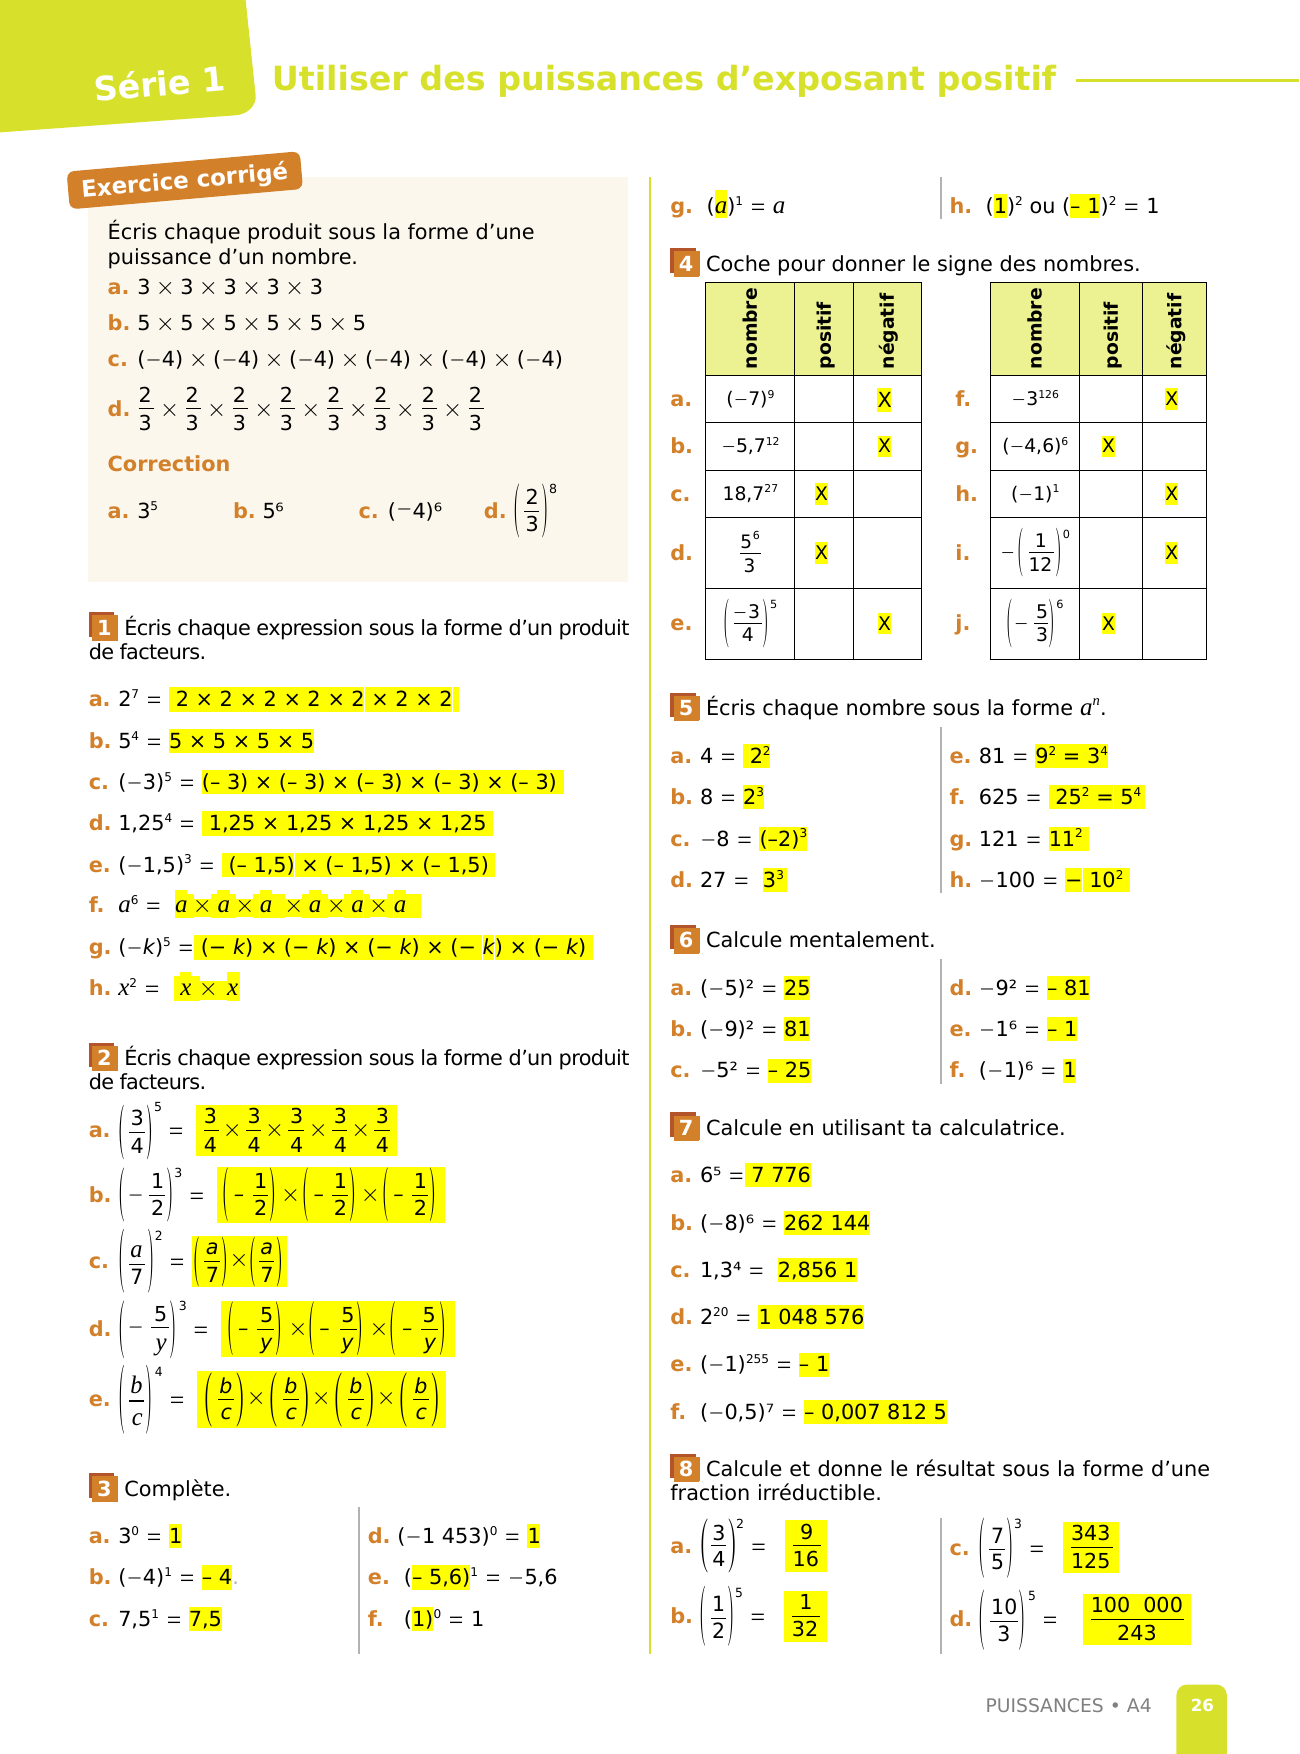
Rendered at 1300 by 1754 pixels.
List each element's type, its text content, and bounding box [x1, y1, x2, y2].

list = [88, 1229, 629, 1293]
table_cell (−1)1 [991, 471, 1079, 517]
list −9² = – 81 [949, 959, 1211, 1000]
list 3 × 3 × 3 × 3 × 3 [107, 275, 609, 299]
table_cell [670, 375, 705, 422]
list = [949, 1518, 1211, 1578]
list = [670, 1586, 932, 1646]
table_cell −5,712 [706, 423, 794, 469]
list (1)2 ou (– 1)2 = 1 [949, 177, 1211, 218]
table_cell X [854, 589, 921, 658]
list = [88, 1167, 217, 1223]
table_header nombre [991, 283, 1079, 375]
list −8 = (–2)3 [670, 809, 932, 851]
table_header [670, 282, 705, 375]
table_cell [1143, 423, 1206, 469]
list 8 = 23 [670, 768, 932, 809]
list 30 = 1 [88, 1507, 350, 1548]
list (−4)1 = – 4. [88, 1548, 350, 1590]
table_cell X [854, 423, 921, 469]
table_cell (−4,6)6 [991, 423, 1079, 469]
table_cell [955, 470, 990, 517]
table_header 35 [108, 483, 233, 539]
table_header nombre [706, 283, 794, 375]
table_cell X [1143, 518, 1206, 588]
table_header positif [795, 283, 853, 375]
list (−k)5 = (− k) × (− k) × (− k) × (− k) × (− k) [88, 918, 629, 960]
text Correction [107, 452, 609, 477]
list × × × × × × × [107, 383, 609, 435]
text Écris chaque produit sous la forme d’une puissance d’un nombre. [107, 220, 609, 269]
list = [670, 1518, 932, 1574]
table_cell [670, 588, 705, 658]
table_cell [706, 518, 794, 588]
list = [88, 1101, 629, 1161]
table_cell [955, 375, 990, 422]
table_cell [706, 589, 794, 658]
table_header 5⁶ [233, 483, 358, 539]
table_header négatif [854, 283, 921, 375]
table_cell [795, 376, 853, 422]
subtitle Coche pour donner le signe des nombres. [696, 248, 1211, 276]
subtitle Écris chaque expression sous la forme d’un produit de facteurs. [88, 612, 629, 664]
table_cell [991, 589, 1079, 658]
list (−8)⁶ = 262 144 [670, 1193, 1211, 1235]
table_cell X [795, 518, 853, 588]
table_cell [1080, 471, 1142, 517]
list (−1)⁶ = 1 [949, 1041, 1211, 1083]
list (−3)5 = (– 3) × (– 3) × (– 3) × (– 3) × (– 3) [88, 753, 629, 794]
table_header positif [1080, 283, 1142, 375]
list [445, 1167, 629, 1223]
table_cell X [1143, 376, 1206, 422]
list 4 = 22 [670, 727, 932, 768]
list 5 × 5 × 5 × 5 × 5 × 5 [107, 311, 609, 335]
table_cell [854, 518, 921, 588]
list = [88, 1365, 629, 1433]
table_header [484, 483, 609, 539]
list 220 = 1 048 576 [670, 1288, 1211, 1329]
table_cell [795, 423, 853, 469]
table_cell X [1080, 589, 1142, 658]
table_cell −3126 [991, 376, 1079, 422]
subtitle Calcule et donne le résultat sous la forme d’une fraction irréductible. [670, 1453, 1211, 1506]
subtitle Écris chaque expression sous la forme d’un produit de facteurs. [88, 1042, 629, 1095]
subtitle Complète. [114, 1473, 629, 1501]
table_header négatif [1143, 283, 1206, 375]
list a6 = a × a × a × a × a × a [88, 877, 629, 918]
list 27 = 33 [670, 851, 932, 892]
list 1,3⁴ = 2,856 1 [670, 1241, 1211, 1282]
table_cell X [795, 471, 853, 517]
list (−5)² = 25 [670, 959, 932, 1000]
table_cell [1080, 518, 1142, 588]
list (−9)² = 81 [670, 1000, 932, 1041]
table_cell [670, 422, 705, 469]
list 81 = 92 = 34 [949, 727, 1211, 768]
list (−1 453)0 = 1 [368, 1507, 629, 1548]
list 27 = 2 × 2 × 2 × 2 × 2 × 2 × 2 [88, 670, 629, 712]
list (– 5,6)1 = −5,6 [368, 1548, 629, 1590]
table_cell [670, 470, 705, 517]
table_cell [955, 588, 990, 658]
table_cell [1143, 589, 1206, 658]
table_cell [955, 517, 990, 588]
subtitle Écris chaque nombre sous la forme an. [670, 692, 1211, 721]
table_cell 18,727 [706, 471, 794, 517]
table_cell [1080, 376, 1142, 422]
list = [949, 1589, 1211, 1650]
list 121 = 112 [949, 809, 1211, 851]
table_cell [795, 589, 853, 658]
list 1,254 = 1,25 × 1,25 × 1,25 × 1,25 [88, 794, 629, 836]
table_cell [991, 518, 1079, 588]
list (−0,5)⁷ = – 0,007 812 5 [670, 1383, 1211, 1424]
list (−1)255 = – 1 [670, 1335, 1211, 1377]
table_cell X [1080, 423, 1142, 469]
list x2 = x × x [88, 960, 629, 1001]
table_header (−4)⁶ [358, 483, 484, 539]
list 6⁵ = 7 776 [670, 1146, 1211, 1187]
table_header [955, 282, 990, 375]
table_cell [854, 471, 921, 517]
list −100 = − 102 [949, 851, 1211, 892]
list 625 = 252 = 54 [949, 768, 1211, 809]
list = [88, 1299, 629, 1359]
table_cell [670, 517, 705, 588]
table_cell (−7)9 [706, 376, 794, 422]
table_cell X [1143, 471, 1206, 517]
list (−4) × (−4) × (−4) × (−4) × (−4) × (−4) [107, 347, 609, 371]
list (−1,5)3 = (– 1,5) × (– 1,5) × (– 1,5) [88, 836, 629, 877]
list (1)0 = 1 [368, 1590, 629, 1631]
table_cell [955, 422, 990, 469]
subtitle Calcule mentalement. [696, 925, 1211, 953]
list 7,51 = 7,5 [88, 1590, 350, 1631]
list −1⁶ = – 1 [949, 1000, 1211, 1041]
list −5² = – 25 [670, 1041, 932, 1083]
list (a)1 = a [670, 177, 932, 218]
subtitle Calcule en utilisant ta calculatrice. [696, 1112, 1211, 1140]
table_cell X [854, 376, 921, 422]
list 54 = 5 × 5 × 5 × 5 [88, 712, 629, 753]
